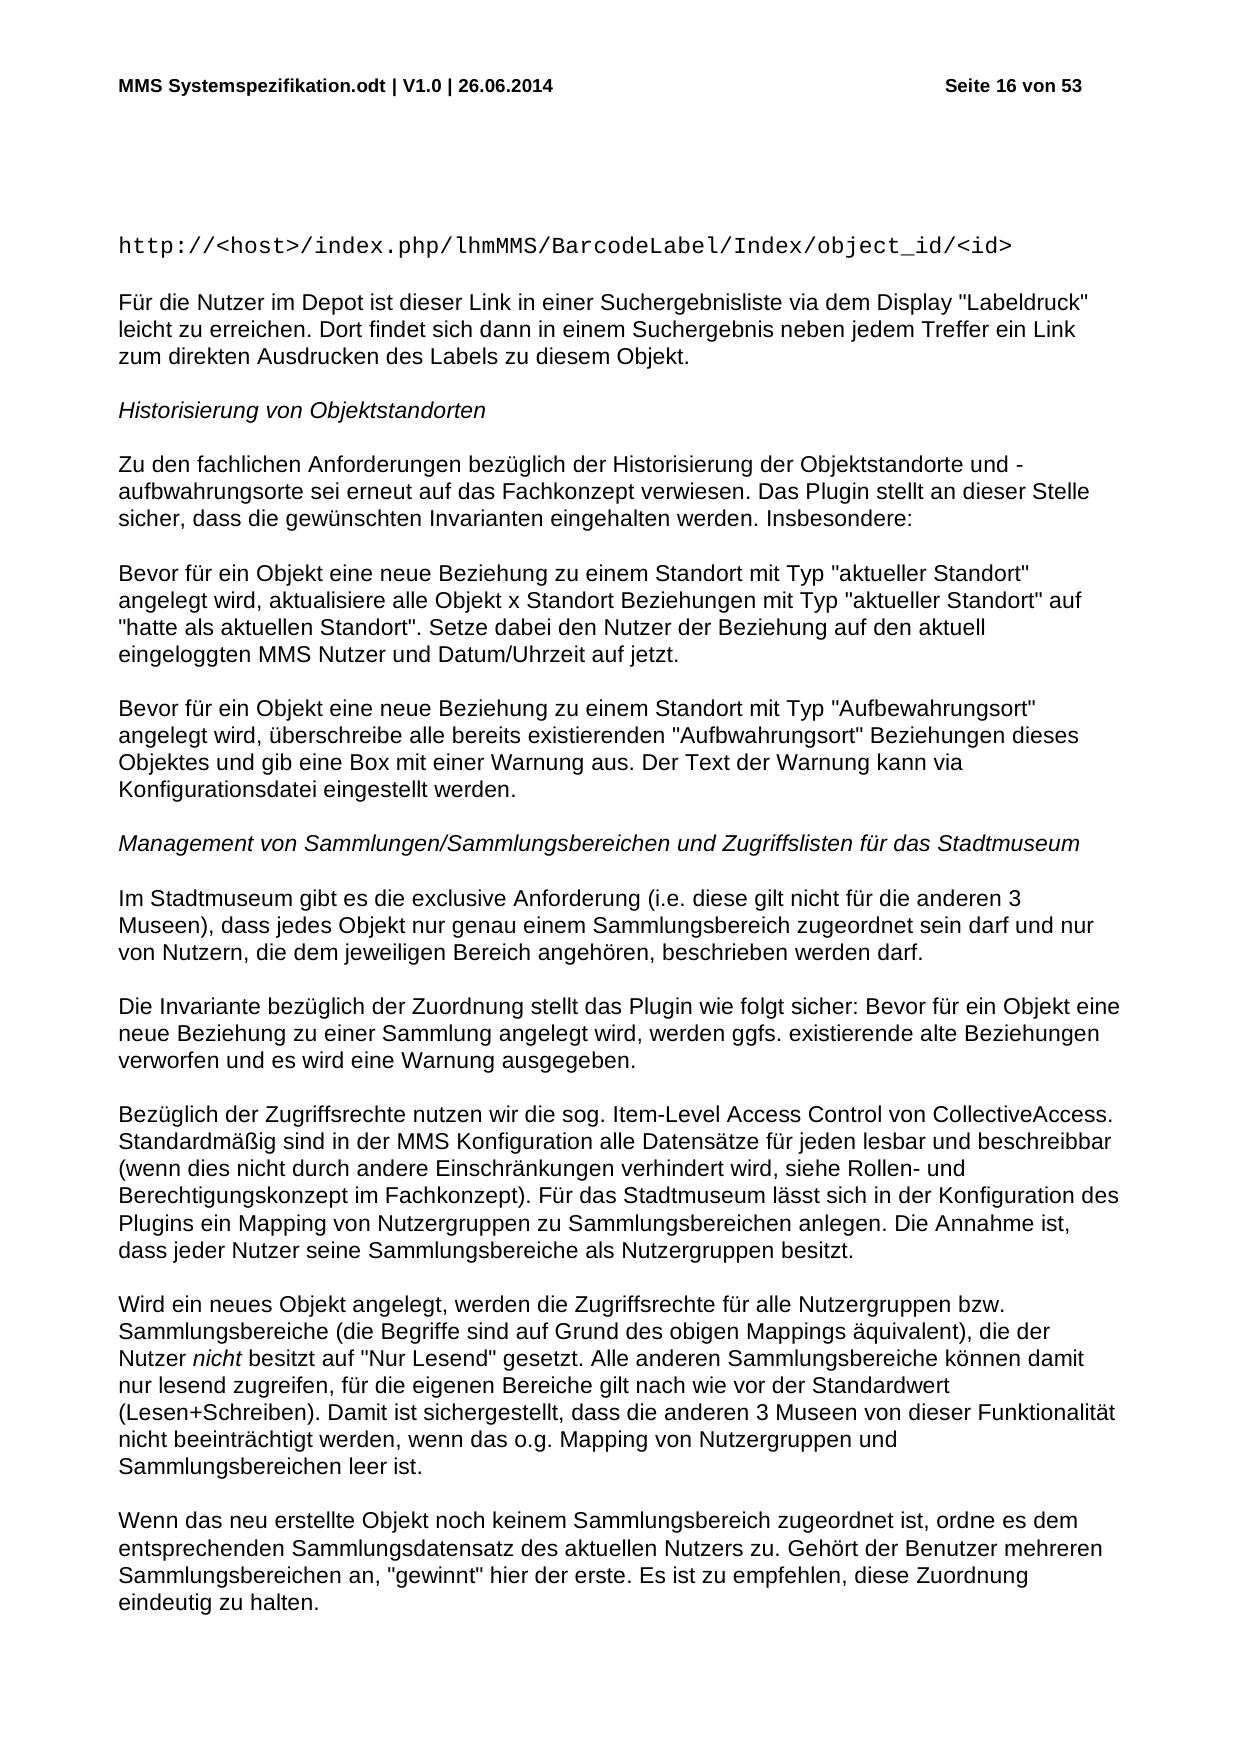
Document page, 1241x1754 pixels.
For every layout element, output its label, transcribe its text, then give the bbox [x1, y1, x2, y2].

text http://<host>/index.php/lhmMMS/BarcodeLabel/Index/object_id/<id> [118, 234, 1122, 261]
text Management von Sammlungen/Sammlungsbereichen und Zugriffslisten für das Stadtmuseum [118, 830, 1122, 857]
text Die Invariante bezüglich der Zuordnung stellt das Plugin wie folgt sicher: Bevor für ein Objekt eine neue Beziehung zu einer Sammlung angelegt wird, werden ggfs. existierende alte Beziehungen verworfen und es wird eine Warnung ausgegeben. [118, 992, 1122, 1073]
text Für die Nutzer im Depot ist dieser Link in einer Suchergebnisliste via dem Display "Labeldruck" leicht zu erreichen. Dort findet sich dann in einem Suchergebnis neben jedem Treffer ein Link zum direkten Ausdrucken des Labels zu diesem Objekt. [118, 288, 1122, 369]
text Wird ein neues Objekt angelegt, werden die Zugriffsrechte für alle Nutzergruppen bzw. Sammlungsbereiche (die Begriffe sind auf Grund des obigen Mappings äquivalent), die der Nutzer nicht besitzt auf "Nur Lesend" gesetzt. Alle anderen Sammlungsbereiche können damit nur lesend zugreifen, für die eigenen Bereiche gilt nach wie vor der Standardwert (Lesen+Schreiben). Damit ist sichergestellt, dass die anderen 3 Museen von dieser Funktionalität nicht beeinträchtigt werden, wenn das o.g. Mapping von Nutzergruppen und Sammlungsbereichen leer ist. [118, 1290, 1122, 1480]
text Bezüglich der Zugriffsrechte nutzen wir die sog. Item-Level Access Control von CollectiveAccess. Standardmäßig sind in der MMS Konfiguration alle Datensätze für jeden lesbar und beschreibbar (wenn dies nicht durch andere Einschränkungen verhindert wird, siehe Rollen- und Berechtigungskonzept im Fachkonzept). Für das Stadtmuseum lässt sich in der Konfiguration des Plugins ein Mapping von Nutzergruppen zu Sammlungsbereichen anlegen. Die Annahme ist, dass jeder Nutzer seine Sammlungsbereiche als Nutzergruppen besitzt. [118, 1101, 1122, 1263]
text Historisierung von Objektstandorten [118, 396, 1122, 423]
text Bevor für ein Objekt eine neue Beziehung zu einem Standort mit Typ "aktueller Standort" angelegt wird, aktualisiere alle Objekt x Standort Beziehungen mit Typ "aktueller Standort" auf "hatte als aktuellen Standort". Setze dabei den Nutzer der Beziehung auf den aktuell eingeloggten MMS Nutzer und Datum/Uhrzeit auf jetzt. [118, 559, 1122, 667]
text Im Stadtmuseum gibt es die exclusive Anforderung (i.e. diese gilt nicht für die anderen 3 Museen), dass jedes Objekt nur genau einem Sammlungsbereich zugeordnet sein darf und nur von Nutzern, die dem jeweiligen Bereich angehören, beschrieben werden darf. [118, 884, 1122, 965]
text Bevor für ein Objekt eine neue Beziehung zu einem Standort mit Typ "Aufbewahrungsort" angelegt wird, überschreibe alle bereits existierenden "Aufbwahrungsort" Beziehungen dieses Objektes und gib eine Box mit einer Warnung aus. Der Text der Warnung kann via Konfigurationsdatei eingestellt werden. [118, 694, 1122, 803]
text Zu den fachlichen Anforderungen bezüglich der Historisierung der Objektstandorte und -aufbwahrungsorte sei erneut auf das Fachkonzept verwiesen. Das Plugin stellt an dieser Stelle sicher, dass die gewünschten Invarianten eingehalten werden. Insbesondere: [118, 451, 1122, 532]
text Wenn das neu erstellte Objekt noch keinem Sammlungsbereich zugeordnet ist, ordne es dem entsprechenden Sammlungsdatensatz des aktuellen Nutzers zu. Gehört der Benutzer mehreren Sammlungsbereichen an, "gewinnt" hier der erste. Es ist zu empfehlen, diese Zuordnung eindeutig zu halten. [118, 1507, 1122, 1615]
